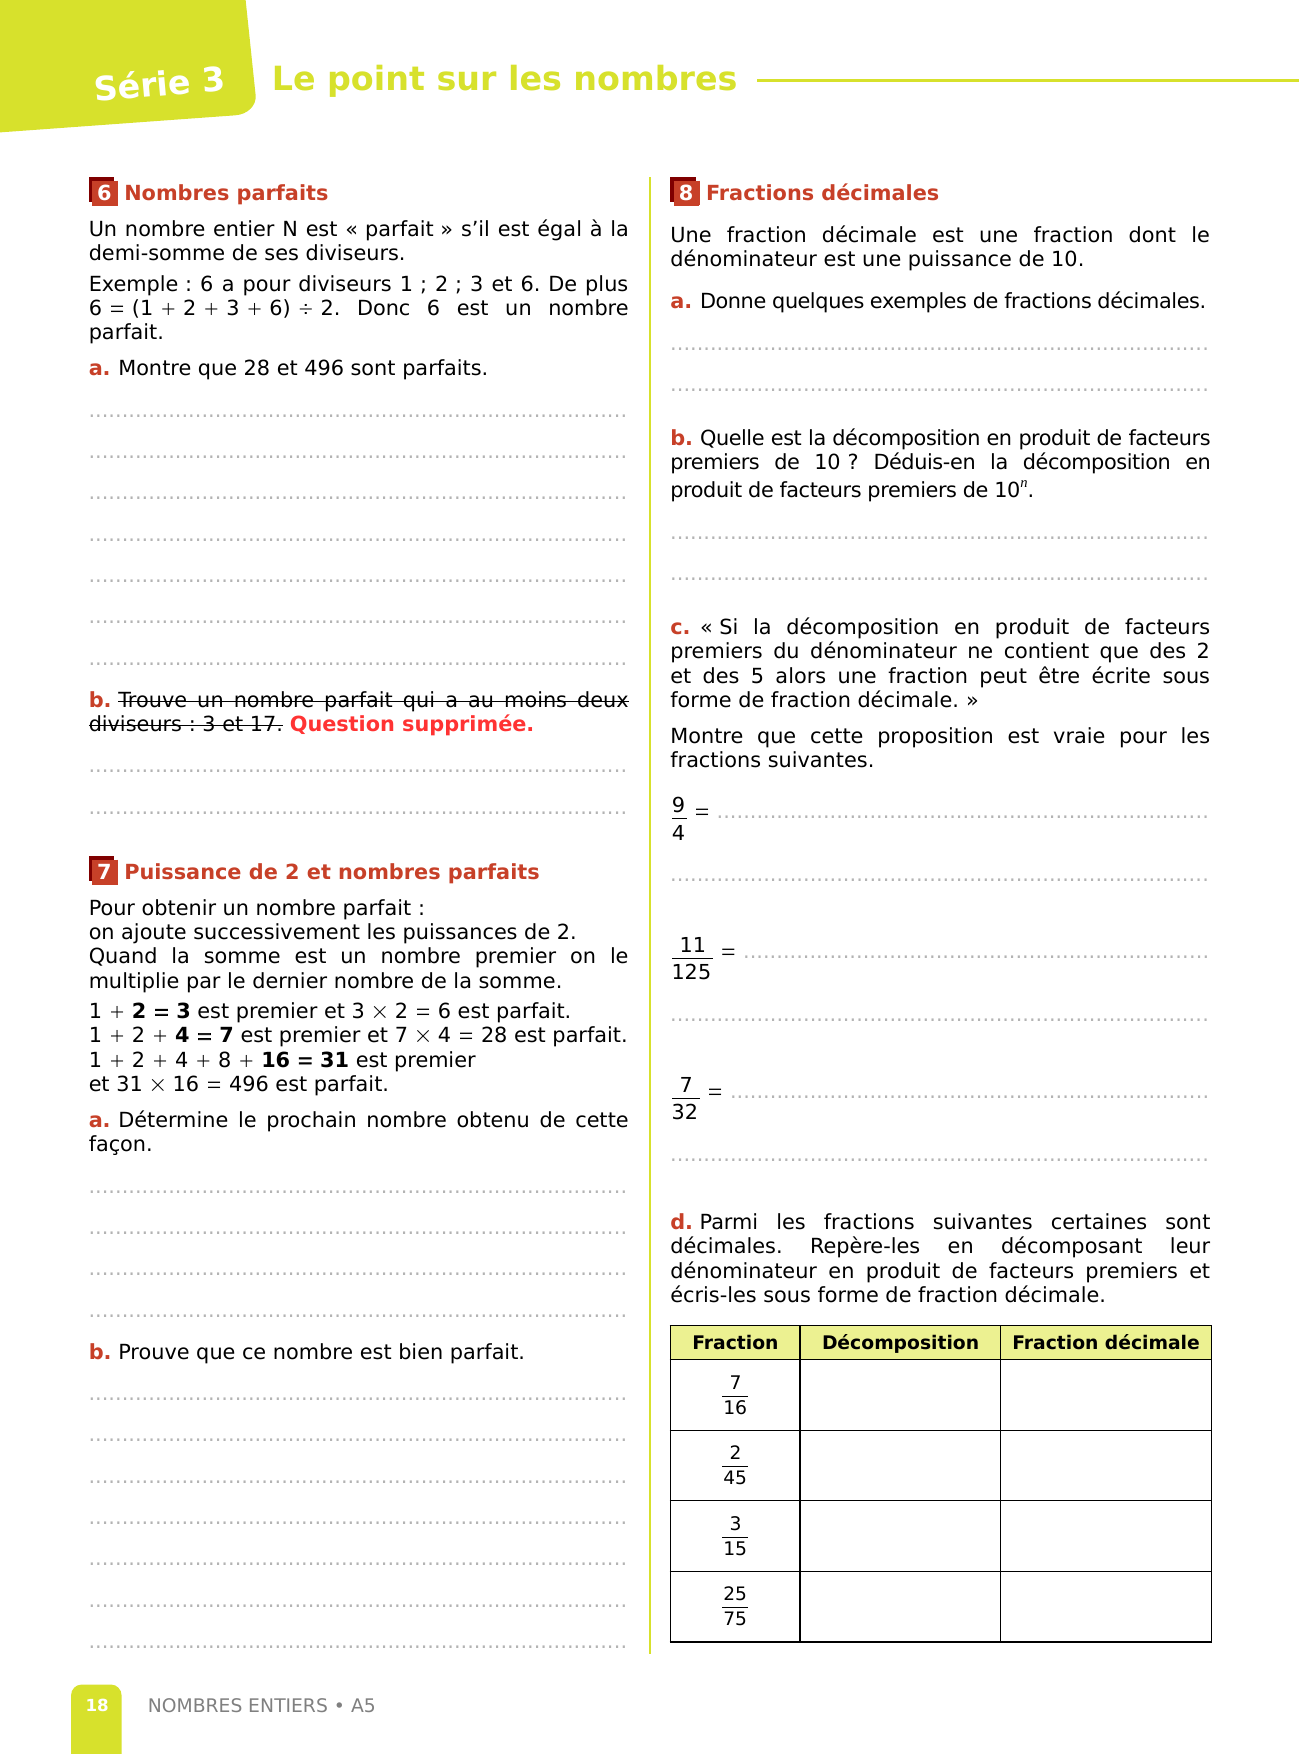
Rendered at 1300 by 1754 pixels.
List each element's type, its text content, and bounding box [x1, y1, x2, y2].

table_cell [1001, 1431, 1211, 1500]
table_cell [671, 1360, 799, 1430]
list Quand la somme est un nombre premier on le multiplie par le dernier nombre de la somme. [88, 944, 629, 993]
text  [670, 793, 1211, 844]
table_cell [1001, 1360, 1211, 1430]
text  [670, 1073, 1211, 1124]
table_cell [1001, 1501, 1211, 1571]
list « Si la décomposition en produit de facteurs premiers du dénominateur ne contient que des 2 et des 5 alors une fraction peut être écrite sous forme de fraction décimale. » [670, 615, 1211, 712]
text Pour obtenir un nombre parfait : [88, 896, 629, 920]
table_cell [801, 1360, 1000, 1430]
list Montre que 28 et 496 sont parfaits. [88, 356, 629, 381]
list 1  2  3 est premier et 3 × 2  6 est parfait. 1  2  4  7 est premier et 7 × 4  28 est parfait. 1  2  4  8  16  31 est premier et 31 × 16  496 est parfait. [88, 999, 629, 1096]
table_cell [801, 1572, 1000, 1641]
text Exemple : 6 a pour diviseurs 1 ; 2 ; 3 et 6. De plus 6  (1  2  3  6) ÷ 2. Donc 6 est un nombre parfait. [88, 272, 629, 344]
list Détermine le prochain nombre obtenu de cette façon. [88, 1108, 629, 1157]
list Parmi les fractions suivantes certaines sont décimales. Repère-les en décomposant leur dénominateur en produit de facteurs premiers et écris-les sous forme de fraction décimale. [670, 1210, 1211, 1307]
text on ajoute successivement les puissances de 2. [88, 920, 629, 944]
list Quelle est la décomposition en produit de facteurs premiers de 10 ? Déduis-en la décomposition en produit de facteurs premiers de 10n. [670, 426, 1211, 503]
table_cell [1001, 1572, 1211, 1641]
text Montre que cette proposition est vraie pour les fractions suivantes. [670, 724, 1211, 773]
table_cell [801, 1431, 1000, 1500]
list Prouve que ce nombre est bien parfait. [88, 1340, 629, 1364]
text Un nombre entier N est « parfait » s’il est égal à la demi-somme de ses diviseurs. [88, 217, 629, 266]
subtitle Fractions décimales [696, 177, 1211, 205]
list Trouve un nombre parfait qui a au moins deux diviseurs : 3 et 17. Question supprimée. [88, 688, 629, 736]
table_cell [801, 1501, 1000, 1571]
subtitle Nombres parfaits [114, 177, 629, 205]
table_header Fraction décimale [1001, 1326, 1211, 1359]
text Une fraction décimale est une fraction dont le dénominateur est une puissance de 10. [670, 223, 1211, 271]
subtitle Puissance de 2 et nombres parfaits [114, 856, 629, 884]
table_cell [671, 1501, 799, 1571]
table_cell [671, 1572, 799, 1641]
text  [670, 933, 1211, 984]
table_header Fraction [671, 1326, 799, 1359]
list Donne quelques exemples de fractions décimales. [670, 289, 1211, 313]
table_header Décomposition [801, 1326, 1000, 1359]
table_cell [671, 1431, 799, 1500]
